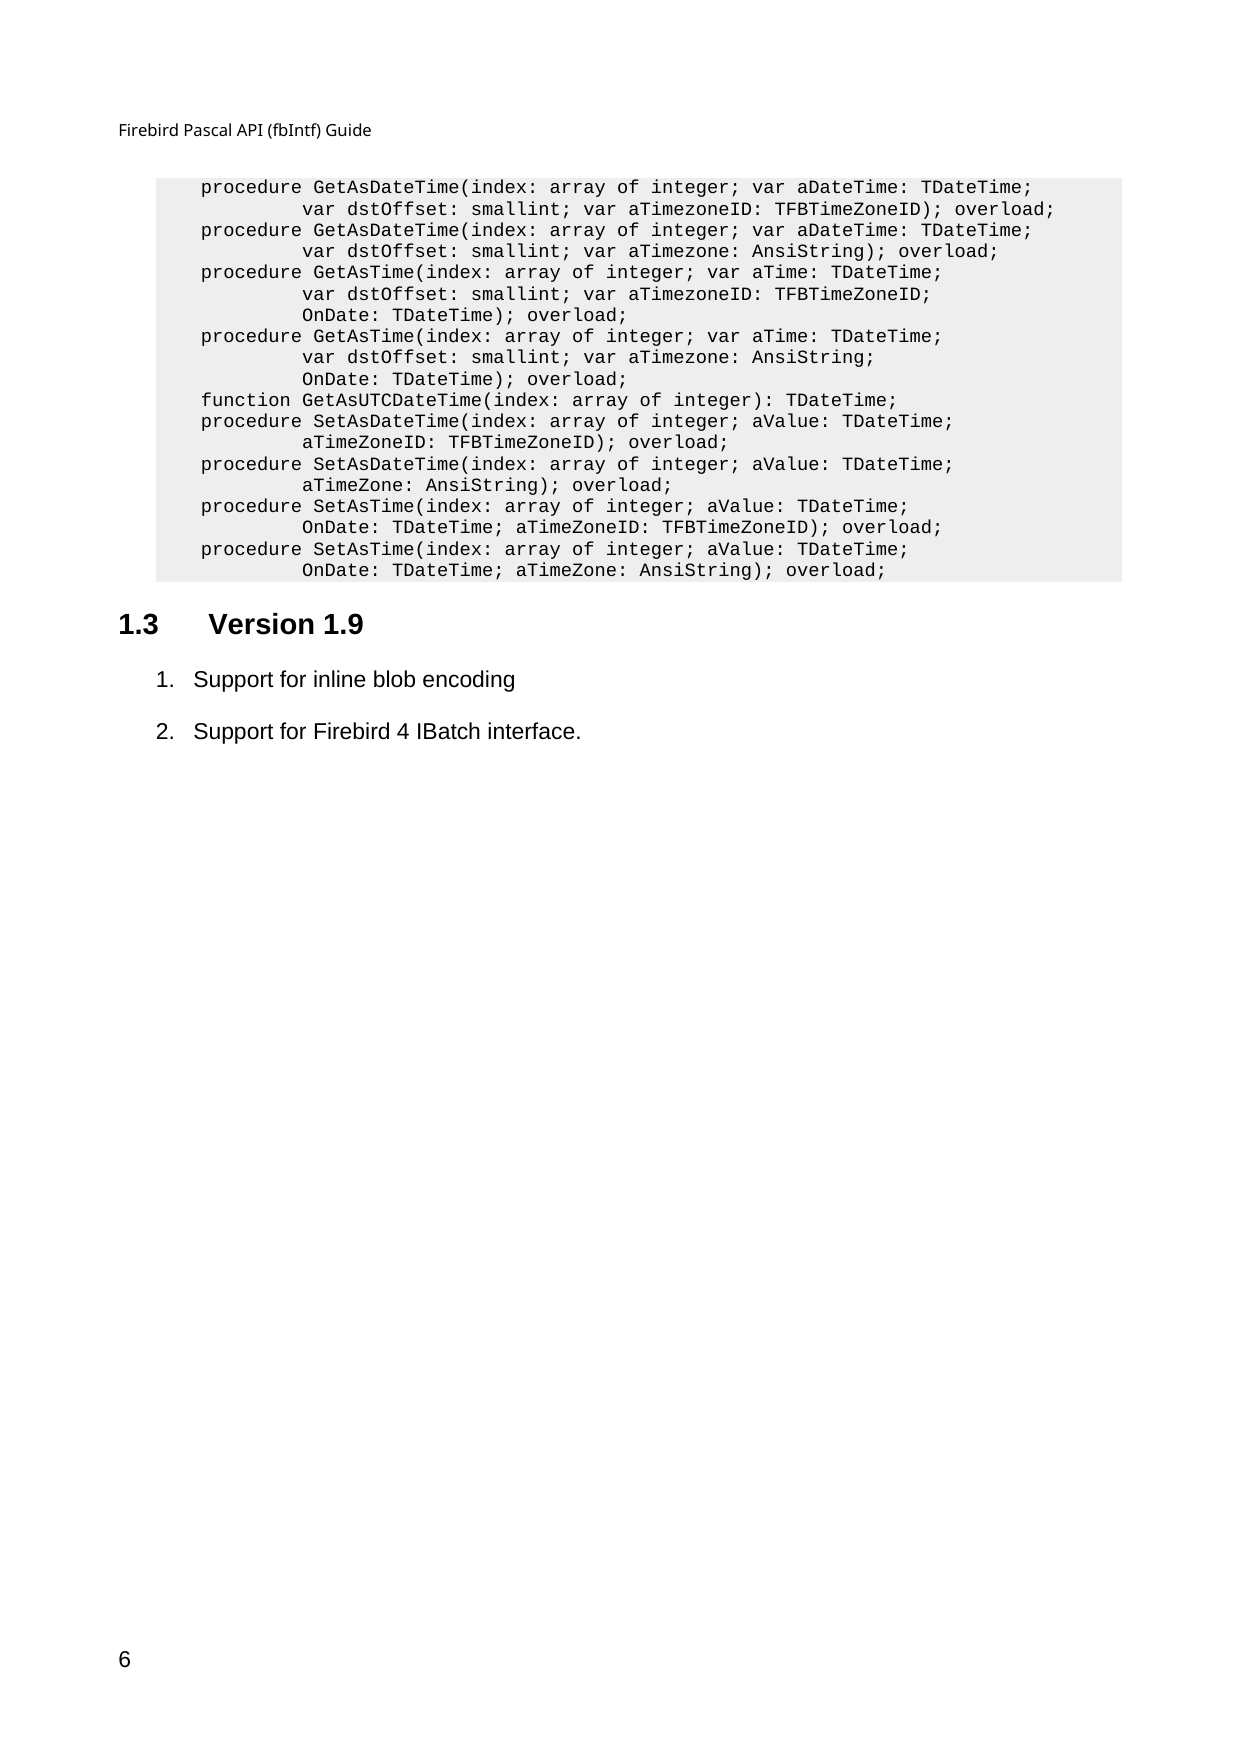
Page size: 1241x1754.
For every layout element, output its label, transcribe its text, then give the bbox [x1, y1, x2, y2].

text procedure GetAsDateTime(index: array of integer; var aDateTime: TDateTime; [156, 221, 1122, 242]
list Support for inline blob encoding [156, 666, 1122, 693]
text OnDate: TDateTime; aTimeZone: AnsiString); overload; [156, 561, 1122, 582]
text var dstOffset: smallint; var aTimezoneID: TFBTimeZoneID); overload; [156, 199, 1122, 221]
list Support for Firebird 4 IBatch interface. [156, 718, 1122, 744]
text var dstOffset: smallint; var aTimezone: AnsiString); overload; [156, 242, 1122, 263]
text var dstOffset: smallint; var aTimezoneID: TFBTimeZoneID; [156, 284, 1122, 306]
text OnDate: TDateTime); overload; [156, 306, 1122, 327]
text procedure SetAsTime(index: array of integer; aValue: TDateTime; [156, 539, 1122, 561]
text aTimeZone: AnsiString); overload; [156, 476, 1122, 497]
text procedure SetAsTime(index: array of integer; aValue: TDateTime; [156, 497, 1122, 518]
text procedure GetAsTime(index: array of integer; var aTime: TDateTime; [156, 327, 1122, 348]
text aTimeZoneID: TFBTimeZoneID); overload; [156, 433, 1122, 454]
text procedure SetAsDateTime(index: array of integer; aValue: TDateTime; [156, 454, 1122, 476]
subtitle Version 1.9 [118, 607, 1122, 641]
text OnDate: TDateTime); overload; [156, 369, 1122, 391]
text procedure GetAsTime(index: array of integer; var aTime: TDateTime; [156, 263, 1122, 284]
text var dstOffset: smallint; var aTimezone: AnsiString; [156, 348, 1122, 369]
text OnDate: TDateTime; aTimeZoneID: TFBTimeZoneID); overload; [156, 518, 1122, 539]
text procedure SetAsDateTime(index: array of integer; aValue: TDateTime; [156, 412, 1122, 433]
text procedure GetAsDateTime(index: array of integer; var aDateTime: TDateTime; [156, 178, 1122, 199]
text function GetAsUTCDateTime(index: array of integer): TDateTime; [156, 391, 1122, 412]
